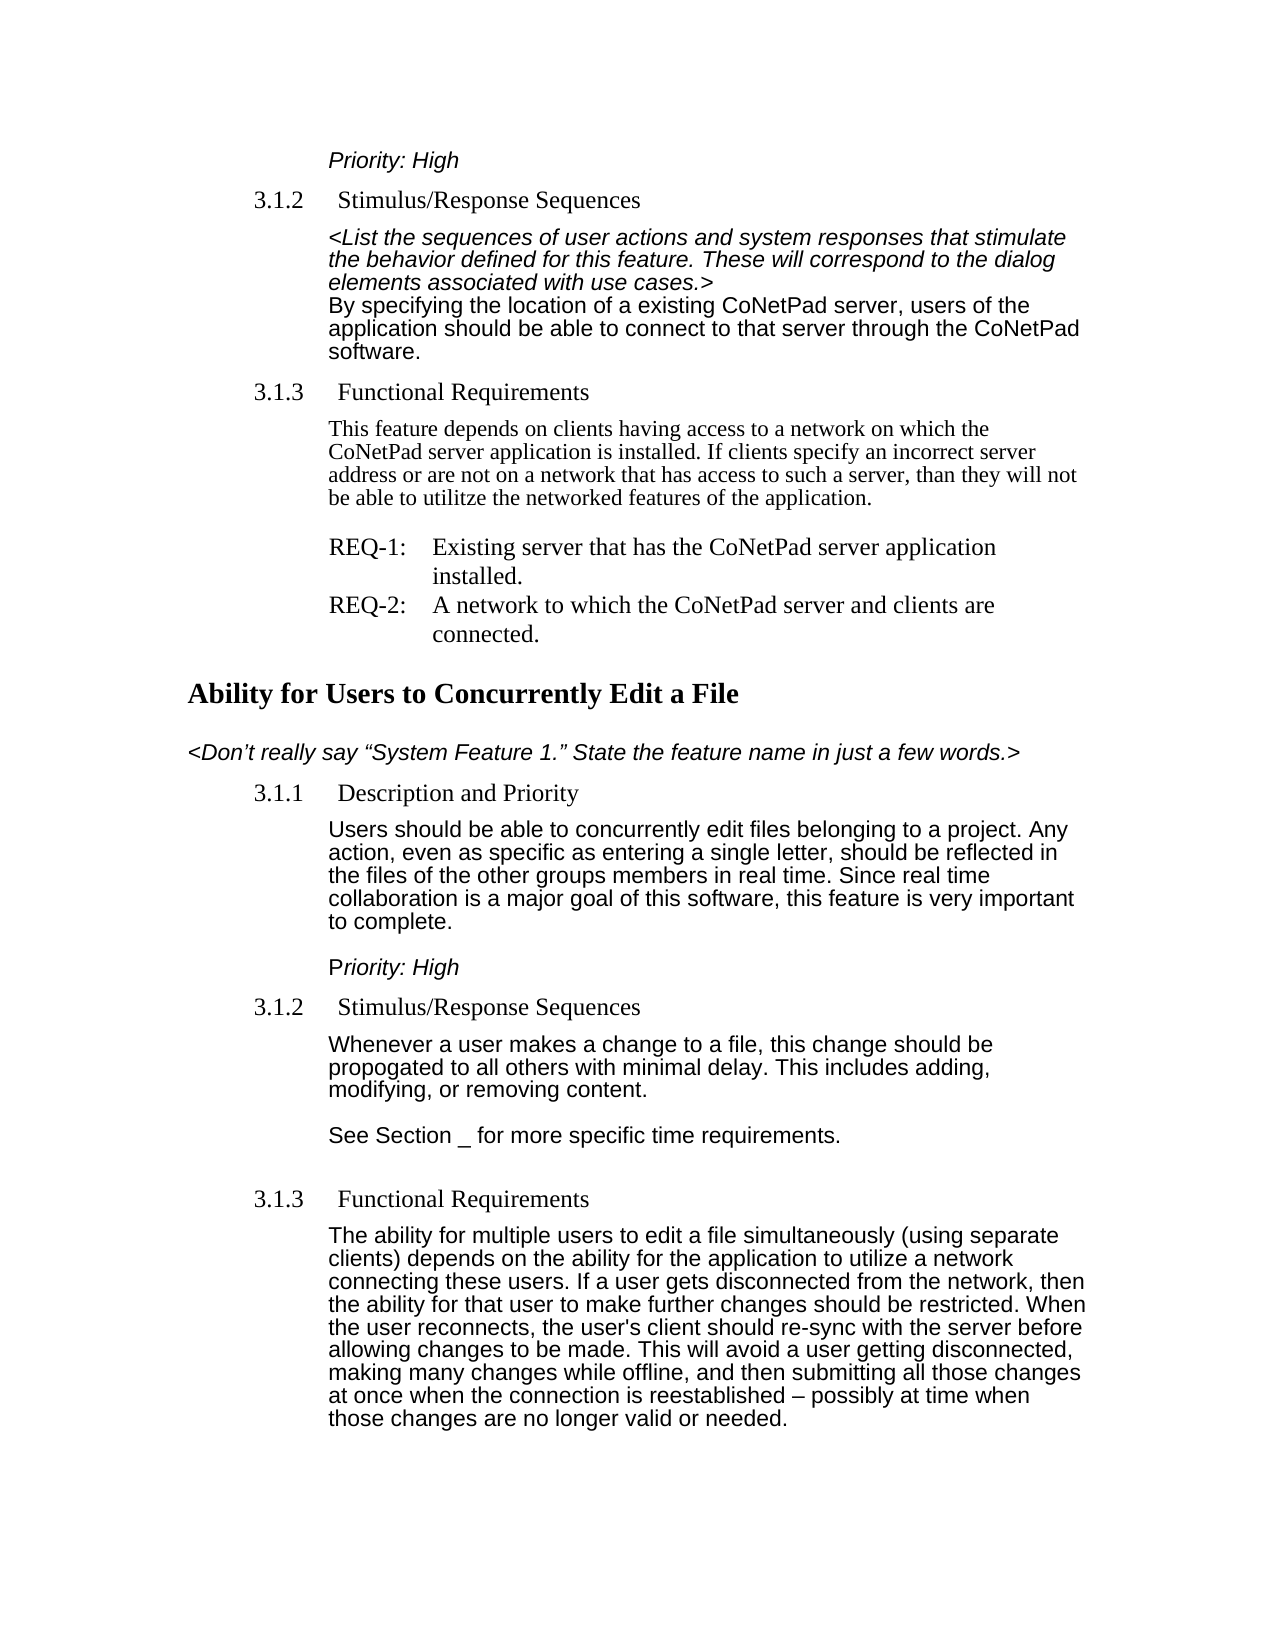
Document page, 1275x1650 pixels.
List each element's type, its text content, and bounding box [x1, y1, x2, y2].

text REQ-1: Existing server that has the CoNetPad server application installed. [328, 532, 1087, 590]
text Whenever a user makes a change to a file, this change should be propogated to all others with minimal delay. This includes adding, modifying, or removing content. [328, 1034, 1087, 1102]
text Priority: High [328, 957, 1087, 980]
text Users should be able to concurrently edit files belonging to a project. Any action, even as specific as entering a single letter, should be reflected in the files of the other groups members in real time. Since real time collaboration is a major goal of this software, this feature is very important to complete. [328, 819, 1087, 934]
text 3.1.3 Functional Requirements [253, 377, 1087, 405]
subtitle Ability for Users to Concurrently Edit a File [187, 677, 1087, 710]
text REQ-2: A network to which the CoNetPad server and clients are connected. [328, 590, 1087, 647]
text By specifying the location of a existing CoNetPad server, users of the application should be able to connect to that server through the CoNetPad software. [328, 295, 1087, 364]
text 3.1.2 Stimulus/Response Sequences [253, 185, 1087, 214]
text <Don’t really say “System Feature 1.” State the feature name in just a few words.> [187, 739, 1087, 766]
text 3.1.3 Functional Requirements [253, 1184, 1087, 1212]
text The ability for multiple users to edit a file simultaneously (using separate clients) depends on the ability for the application to utilize a network connecting these users. If a user gets disconnected from the network, then the ability for that user to make further changes should be restricted. When the user reconnects, the user's client should re-sync with the server before allowing changes to be made. This will avoid a user getting disconnected, making many changes while offline, and then submitting all those changes at once when the connection is reestablished – possibly at time when those changes are no longer valid or needed. [328, 1225, 1087, 1431]
text <List the sequences of user actions and system responses that stimulate the behavior defined for this feature. These will correspond to the dialog elements associated with use cases.> [328, 227, 1087, 295]
text 3.1.2 Stimulus/Response Sequences [253, 992, 1087, 1021]
text Priority: High [328, 150, 1087, 173]
text This feature depends on clients having access to a network on which the CoNetPad server application is installed. If clients specify an incorrect server address or are not on a network that has access to such a server, than they will not be able to utilitze the networked features of the application. [328, 418, 1087, 509]
text 3.1.1 Description and Priority [253, 778, 1087, 807]
text See Section _ for more specific time requirements. [328, 1125, 1087, 1148]
